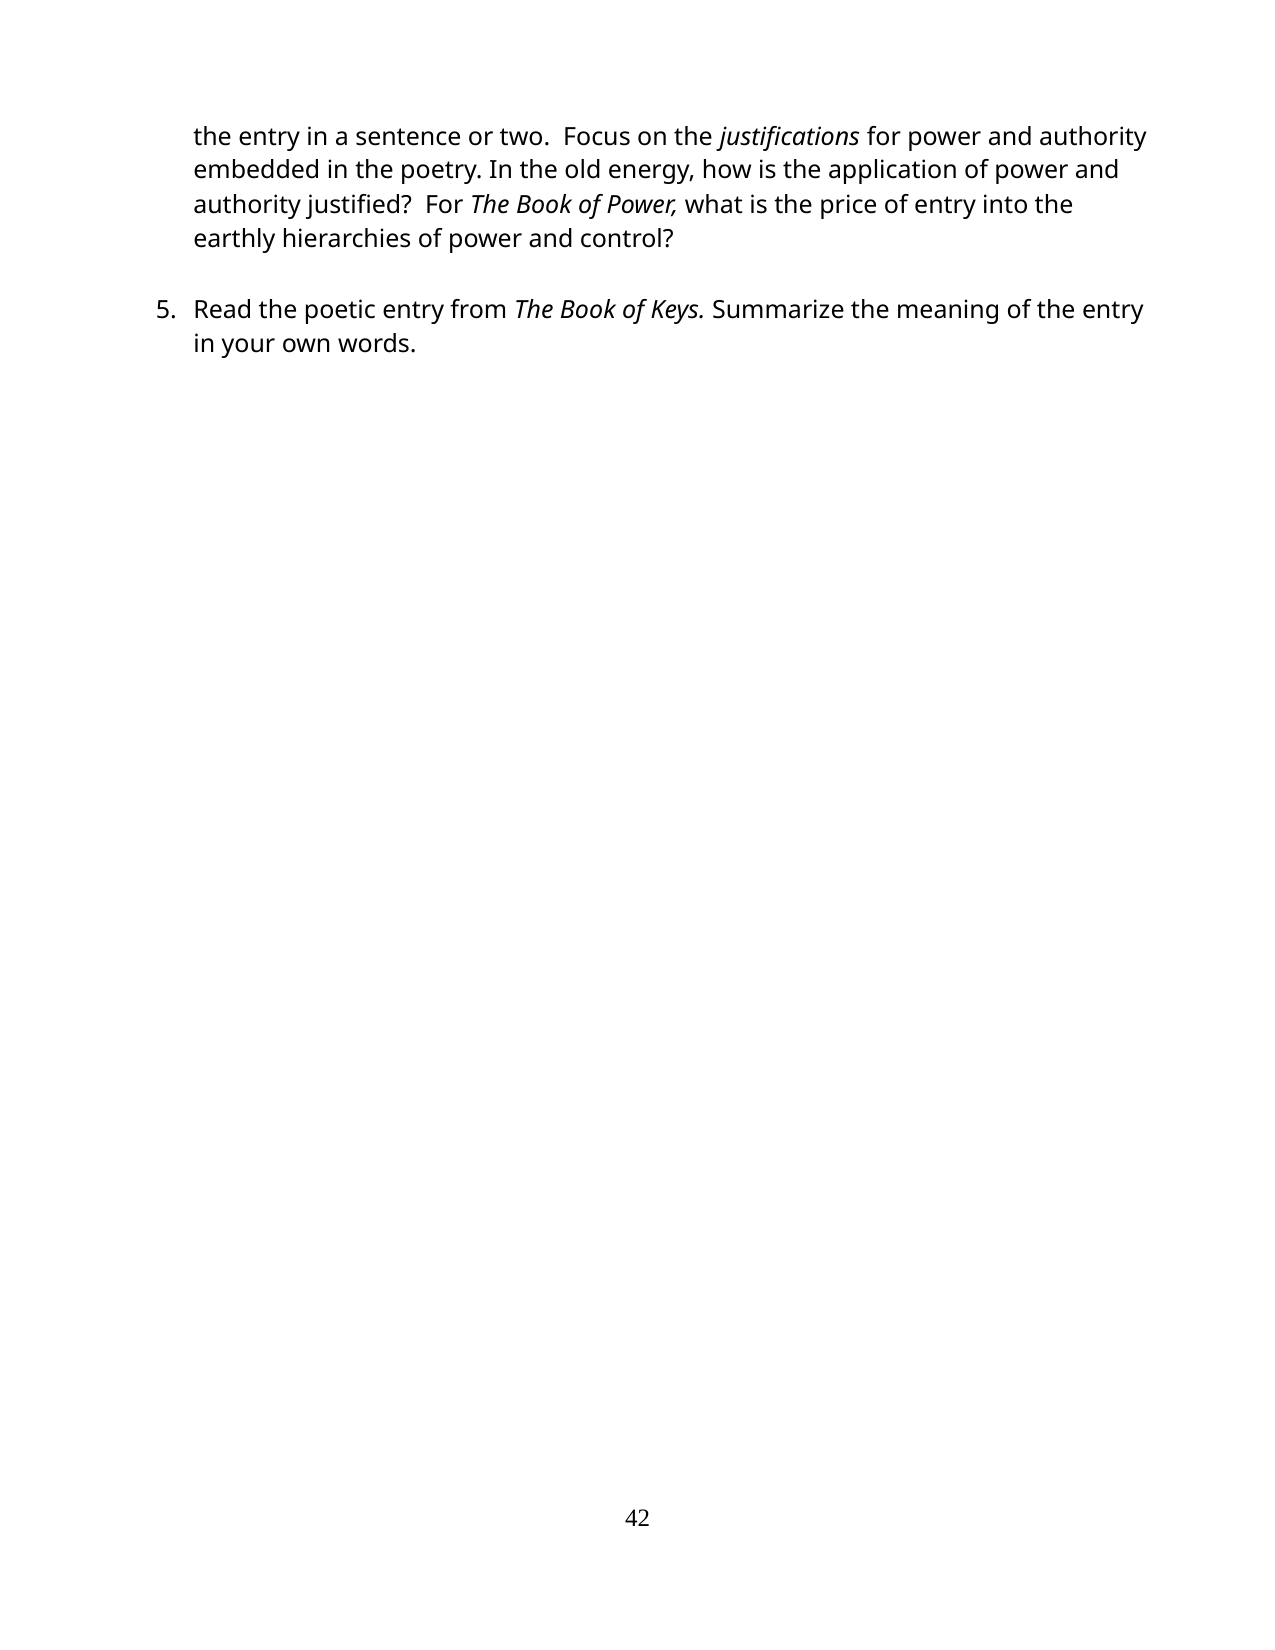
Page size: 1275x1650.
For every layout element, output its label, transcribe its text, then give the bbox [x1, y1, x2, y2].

list the entry in a sentence or two. Focus on the justifications for power and authority embedded in the poetry. In the old energy, how is the application of power and authority justified? For The Book of Power, what is the price of entry into the earthly hierarchies of power and control? [156, 118, 1157, 254]
list Read the poetic entry from The Book of Keys. Summarize the meaning of the entry in your own words. [156, 292, 1157, 360]
